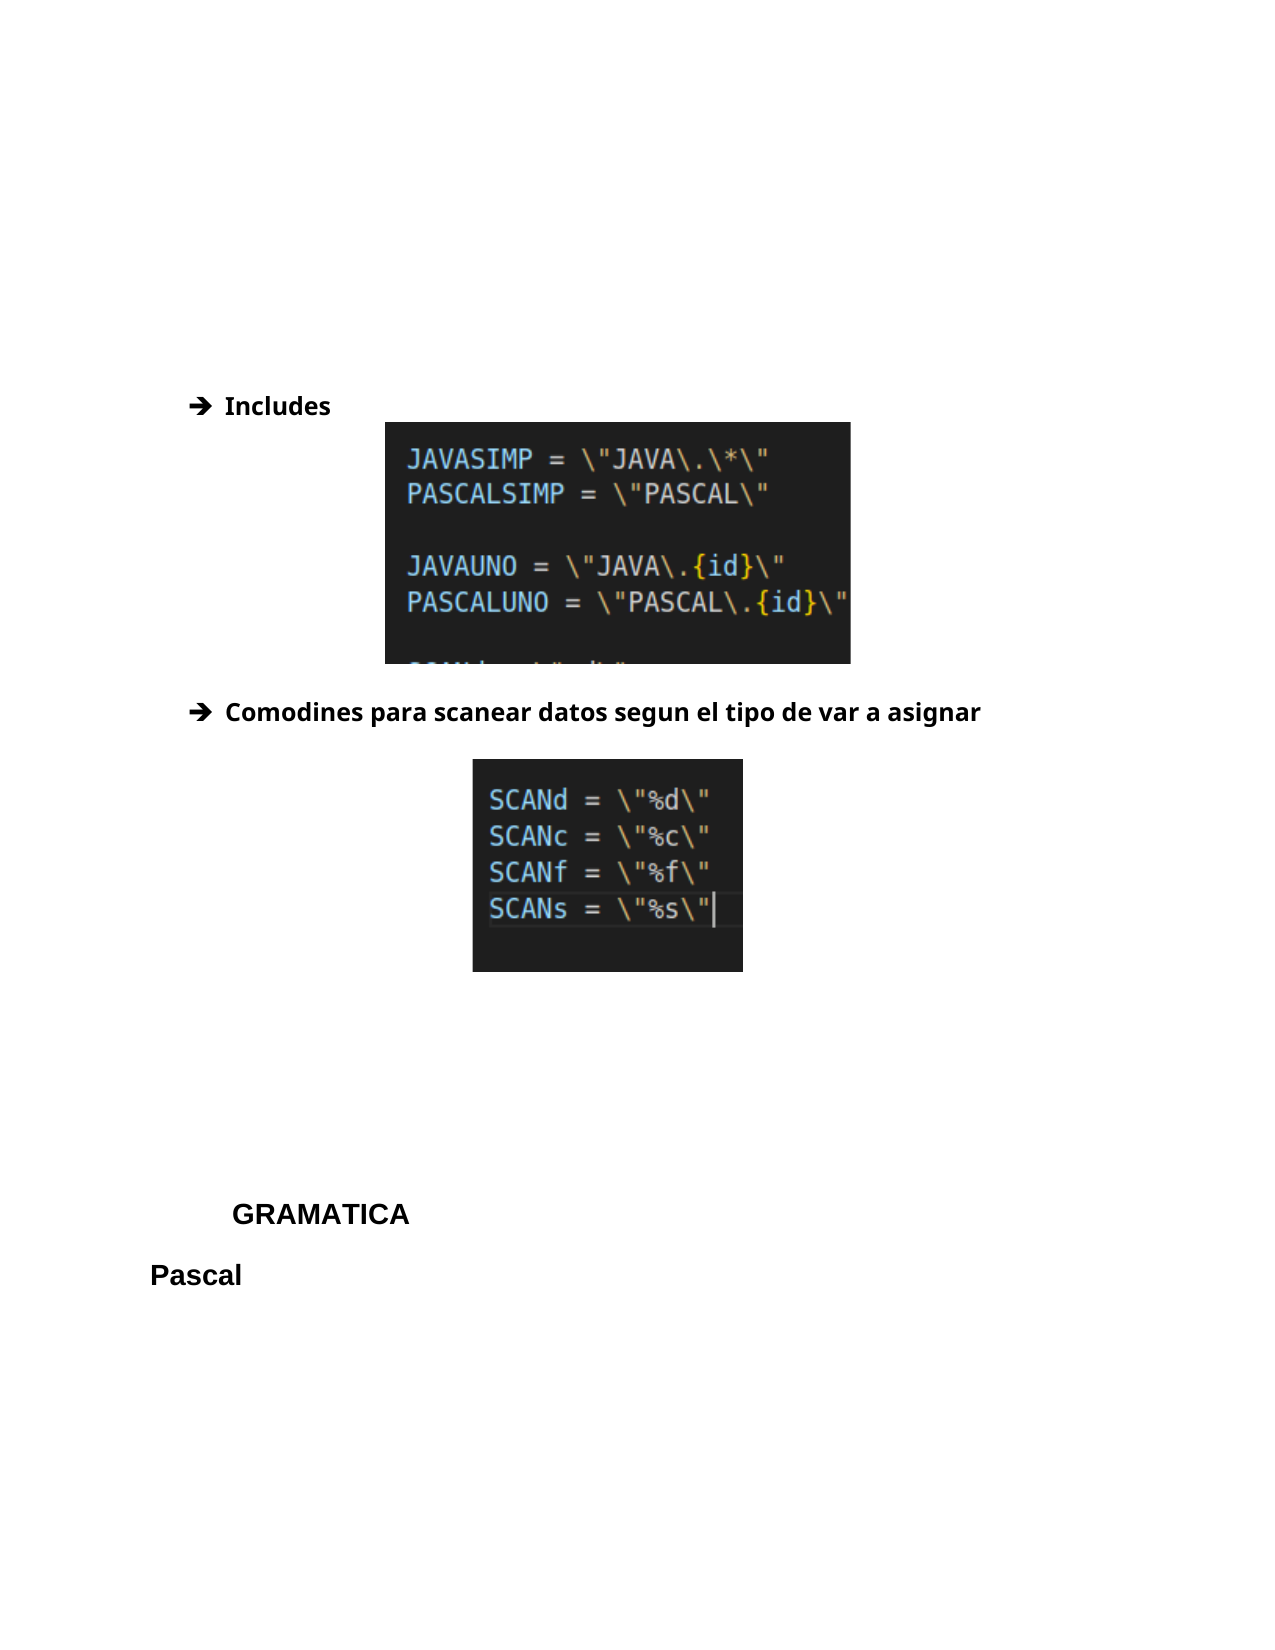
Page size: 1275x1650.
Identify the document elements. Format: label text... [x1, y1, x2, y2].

picture [385, 422, 851, 664]
picture [472, 759, 743, 972]
list Includes [187, 388, 1125, 422]
subtitle GRAMATICA [150, 1197, 1125, 1230]
subtitle Pascal [150, 1258, 1125, 1292]
list Comodines para scanear datos segun el tipo de var a asignar [187, 695, 1125, 729]
